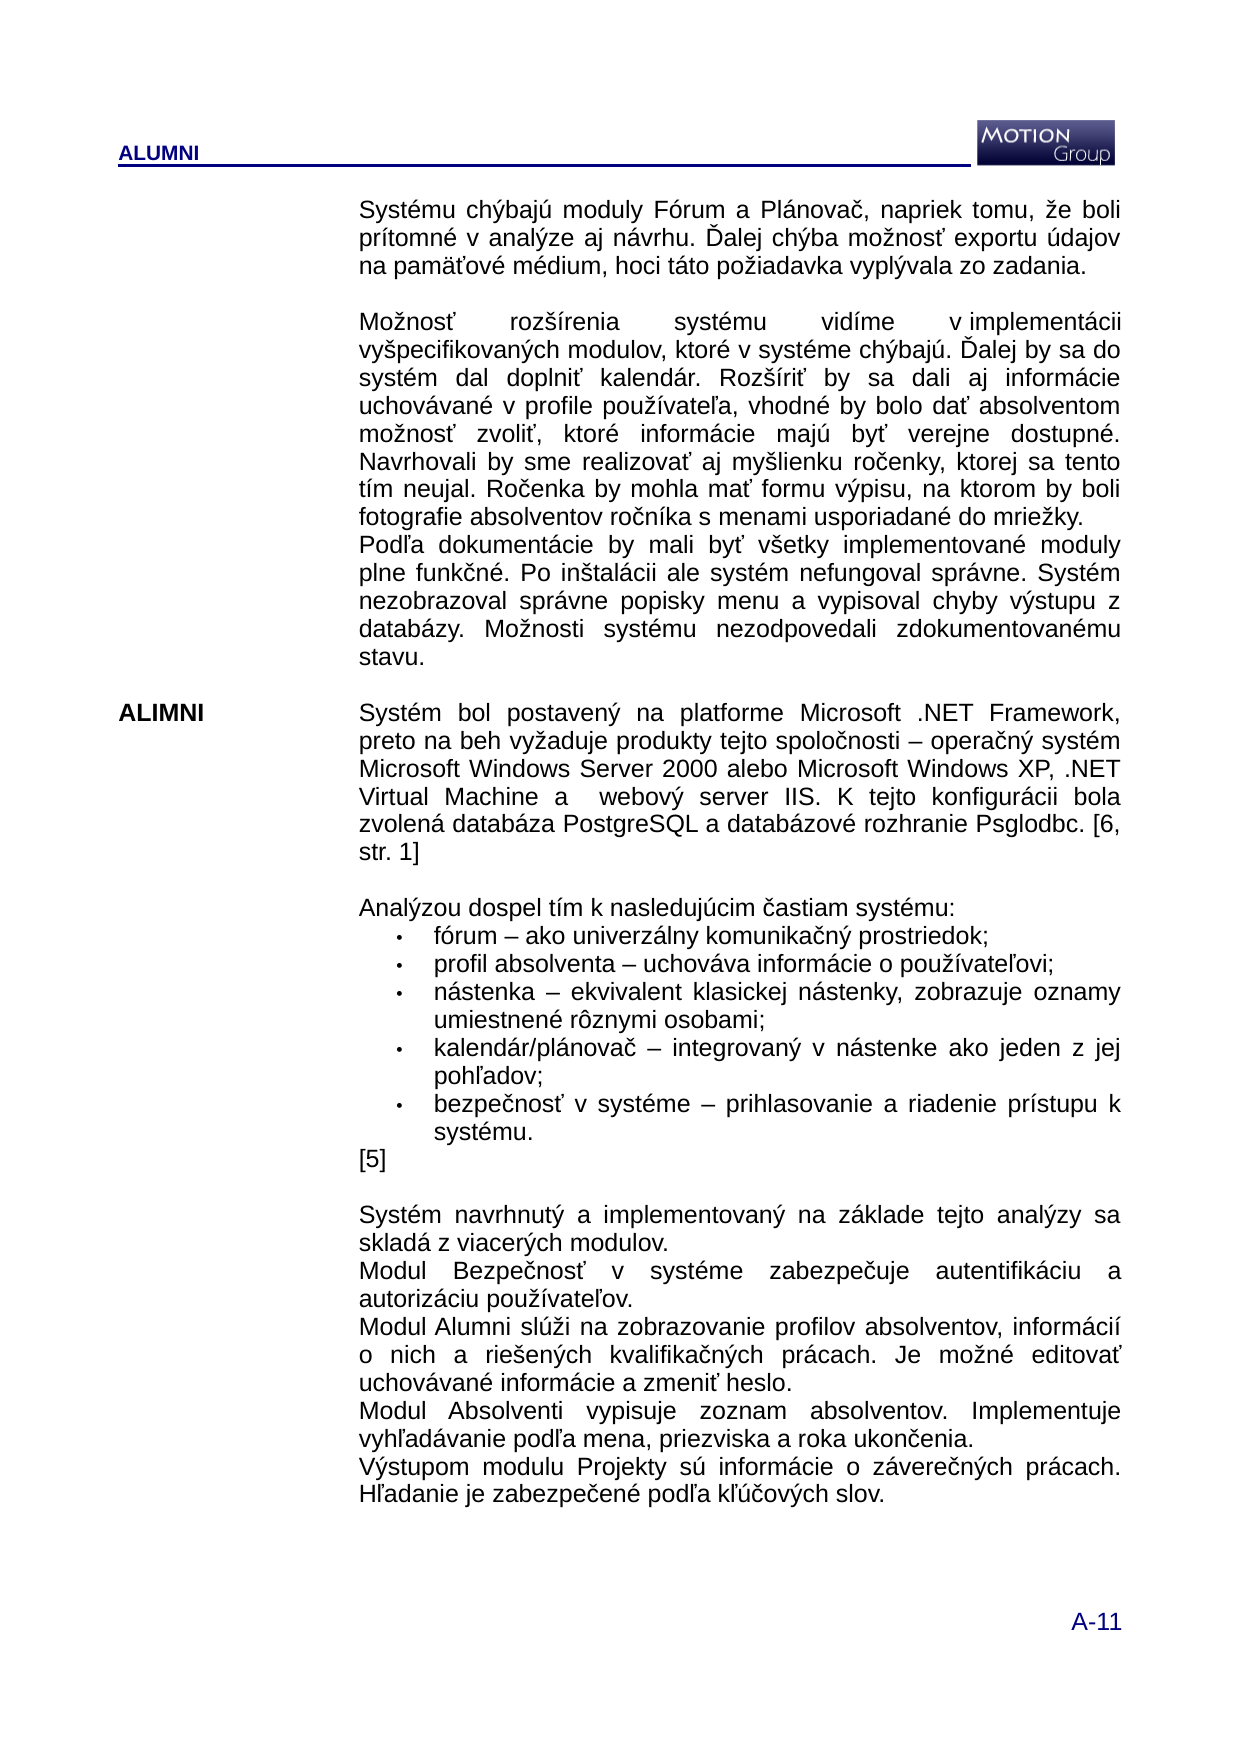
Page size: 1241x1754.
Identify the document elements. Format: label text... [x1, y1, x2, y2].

text Systém navrhnutý a implementovaný na základe tejto analýzy sa skladá z viacerých modulov. [358, 1201, 1122, 1257]
text Analýzou dospel tím k nasledujúcim častiam systému: [358, 894, 1122, 922]
subtitle ALIMNI [118, 699, 358, 727]
text Výstupom modulu Projekty sú informácie o záverečných prácach. Hľadanie je zabezpečené podľa kľúčových slov. [358, 1452, 1122, 1508]
text Podľa dokumentácie by mali byť všetky implementované moduly plne funkčné. Po inštalácii ale systém nefungoval správne. Systém nezobrazoval správne popisky menu a vypisoval chyby výstupu z databázy. Možnosti systému nezodpovedali zdokumentovanému stavu. [358, 531, 1122, 671]
text Modul Bezpečnosť v systéme zabezpečuje autentifikáciu a autorizáciu používateľov. [358, 1257, 1122, 1313]
picture [971, 112, 1122, 172]
text Modul Absolventi vypisuje zoznam absolventov. Implementuje vyhľadávanie podľa mena, priezviska a roka ukončenia. [358, 1397, 1122, 1452]
text [5] [358, 1145, 1122, 1173]
list fórum – ako univerzálny komunikačný prostriedok; [396, 922, 1122, 950]
text Systému chýbajú moduly Fórum a Plánovač, napriek tomu, že boli prítomné v analýze aj návrhu. Ďalej chýba možnosť exportu údajov na pamäťové médium, hoci táto požiadavka vyplývala zo zadania. [358, 196, 1122, 280]
text Modul Alumni slúži na zobrazovanie profilov absolventov, informácií o nich a riešených kvalifikačných prácach. Je možné editovať uchovávané informácie a zmeniť heslo. [358, 1313, 1122, 1397]
text Možnosť rozšírenia systému vidíme v implementácii vyšpecifikovaných modulov, ktoré v systéme chýbajú. Ďalej by sa do systém dal doplniť kalendár. Rozšíriť by sa dali aj informácie uchovávané v profile používateľa, vhodné by bolo dať absolventom možnosť zvoliť, ktoré informácie majú byť verejne dostupné. Navrhovali by sme realizovať aj myšlienku ročenky, ktorej sa tento tím neujal. Ročenka by mohla mať formu výpisu, na ktorom by boli fotografie absolventov ročníka s menami usporiadané do mriežky. [358, 308, 1122, 531]
list bezpečnosť v systéme – prihlasovanie a riadenie prístupu k systému. [396, 1089, 1122, 1145]
list kalendár/plánovač – integrovaný v nástenke ako jeden z jej pohľadov; [396, 1034, 1122, 1089]
text Systém bol postavený na platforme Microsoft .NET Framework, preto na beh vyžaduje produkty tejto spoločnosti – operačný systém Microsoft Windows Server 2000 alebo Microsoft Windows XP, .NET Virtual Machine a webový server IIS. K tejto konfigurácii bola zvolená databáza PostgreSQL a databázové rozhranie Psglodbc. [6, str. 1] [358, 699, 1122, 866]
list nástenka – ekvivalent klasickej nástenky, zobrazuje oznamy umiestnené rôznymi osobami; [396, 978, 1122, 1034]
list profil absolventa – uchováva informácie o používateľovi; [396, 950, 1122, 978]
